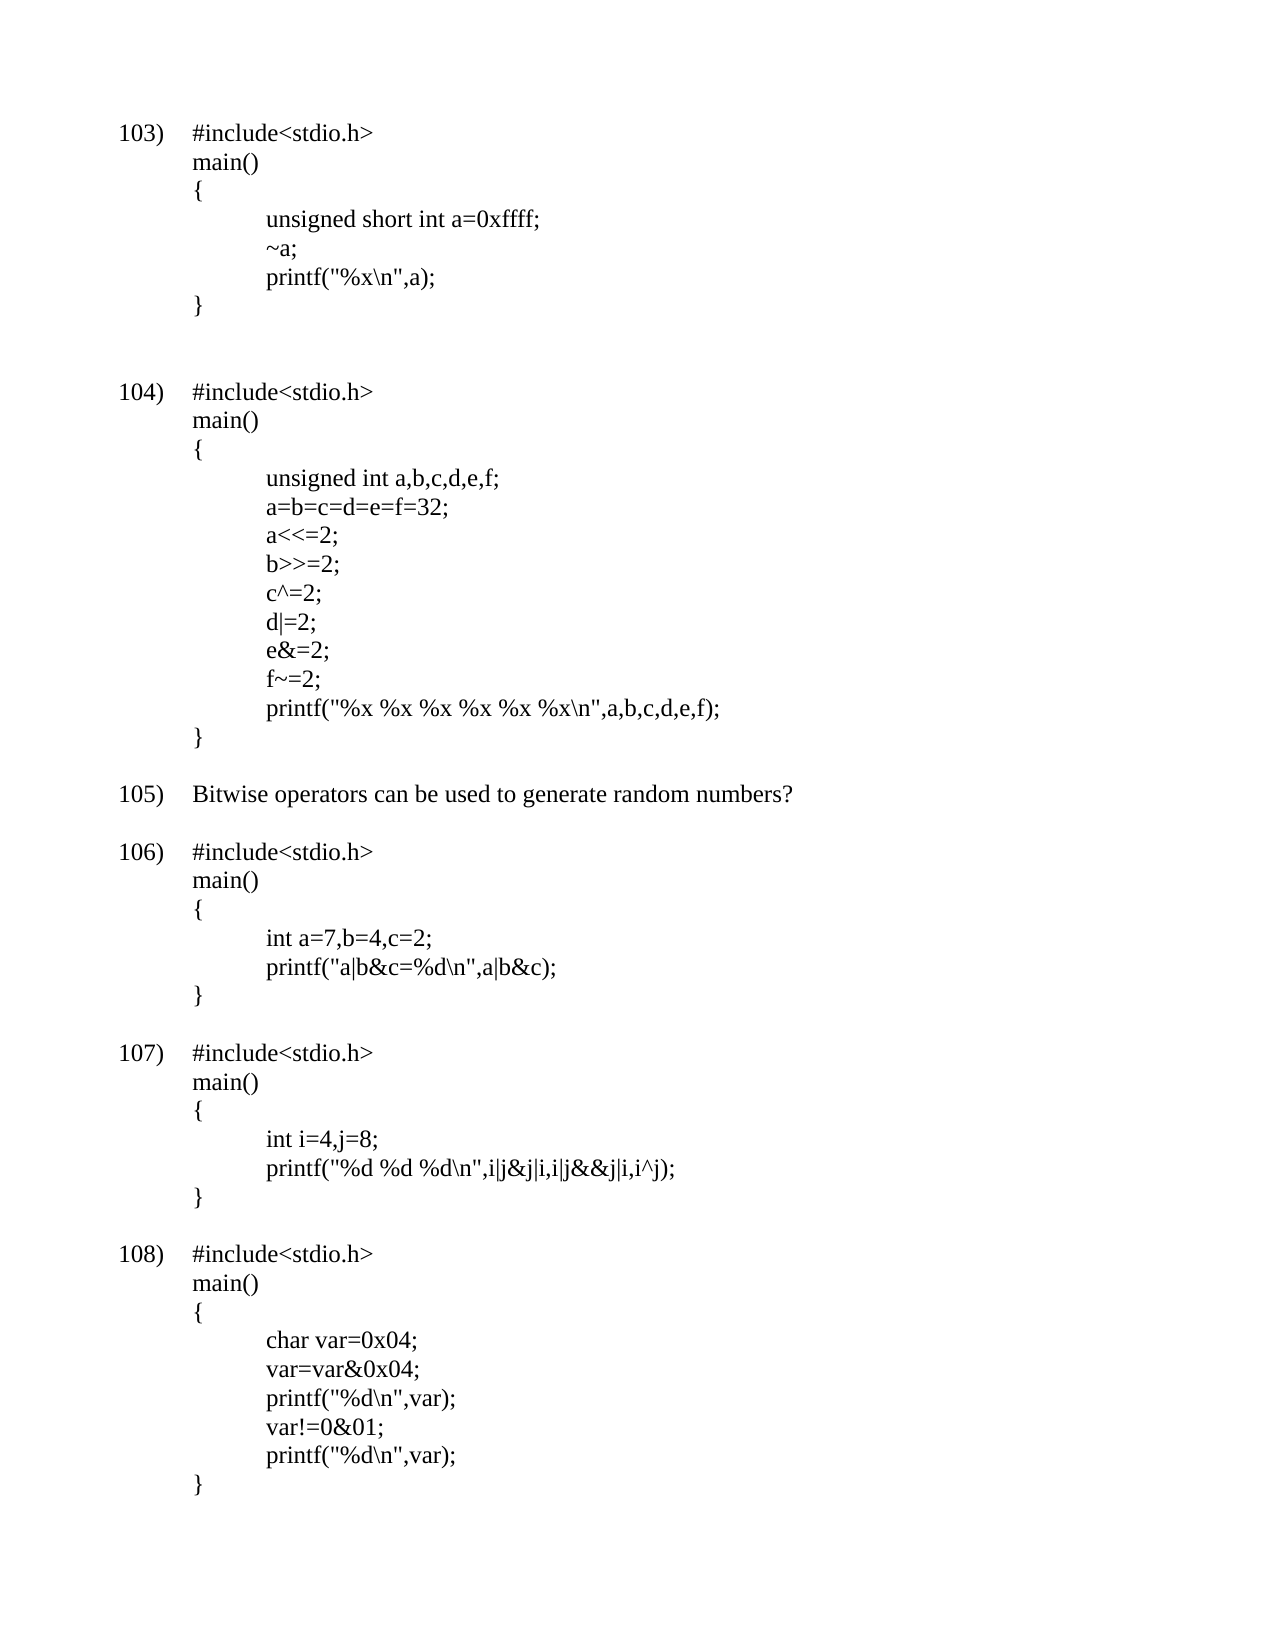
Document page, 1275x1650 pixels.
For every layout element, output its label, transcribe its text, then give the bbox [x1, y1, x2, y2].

text int i=4,j=8; [118, 1124, 1157, 1153]
text printf("%x %x %x %x %x %x\n",a,b,c,d,e,f); [118, 693, 1157, 722]
text printf("%x\n",a); [118, 262, 1157, 291]
text main() [118, 147, 1157, 176]
text a=b=c=d=e=f=32; [118, 492, 1157, 521]
text printf("a|b&c=%d\n",a|b&c); [118, 952, 1157, 981]
text main() [118, 866, 1157, 894]
text { [118, 1096, 1157, 1124]
text } [118, 1182, 1157, 1211]
text unsigned int a,b,c,d,e,f; [118, 463, 1157, 492]
text 108) #include<stdio.h> [118, 1239, 1157, 1268]
text { [118, 176, 1157, 204]
text 104) #include<stdio.h> [118, 377, 1157, 406]
text printf("%d\n",var); [118, 1441, 1157, 1469]
text printf("%d\n",var); [118, 1383, 1157, 1412]
text main() [118, 1268, 1157, 1297]
text int a=7,b=4,c=2; [118, 923, 1157, 952]
text e&=2; [118, 636, 1157, 664]
text { [118, 1297, 1157, 1326]
text } [118, 722, 1157, 751]
text 107) #include<stdio.h> [118, 1038, 1157, 1067]
text main() [118, 1067, 1157, 1096]
text { [118, 894, 1157, 923]
text a<<=2; [118, 521, 1157, 549]
text { [118, 434, 1157, 463]
text b>>=2; [118, 549, 1157, 578]
text } [118, 1469, 1157, 1498]
text 103) #include<stdio.h> [118, 118, 1157, 147]
text printf("%d %d %d\n",i|j&j|i,i|j&&j|i,i^j); [118, 1153, 1157, 1182]
text char var=0x04; [118, 1326, 1157, 1354]
text main() [118, 406, 1157, 434]
text unsigned short int a=0xffff; [118, 204, 1157, 233]
text var=var&0x04; [118, 1354, 1157, 1383]
text ~a; [118, 233, 1157, 262]
text var!=0&01; [118, 1412, 1157, 1441]
text } [118, 291, 1157, 319]
text } [118, 981, 1157, 1009]
text c^=2; [118, 578, 1157, 607]
text 105) Bitwise operators can be used to generate random numbers? [118, 779, 1157, 808]
text f~=2; [118, 664, 1157, 693]
text d|=2; [118, 607, 1157, 636]
text 106) #include<stdio.h> [118, 837, 1157, 866]
